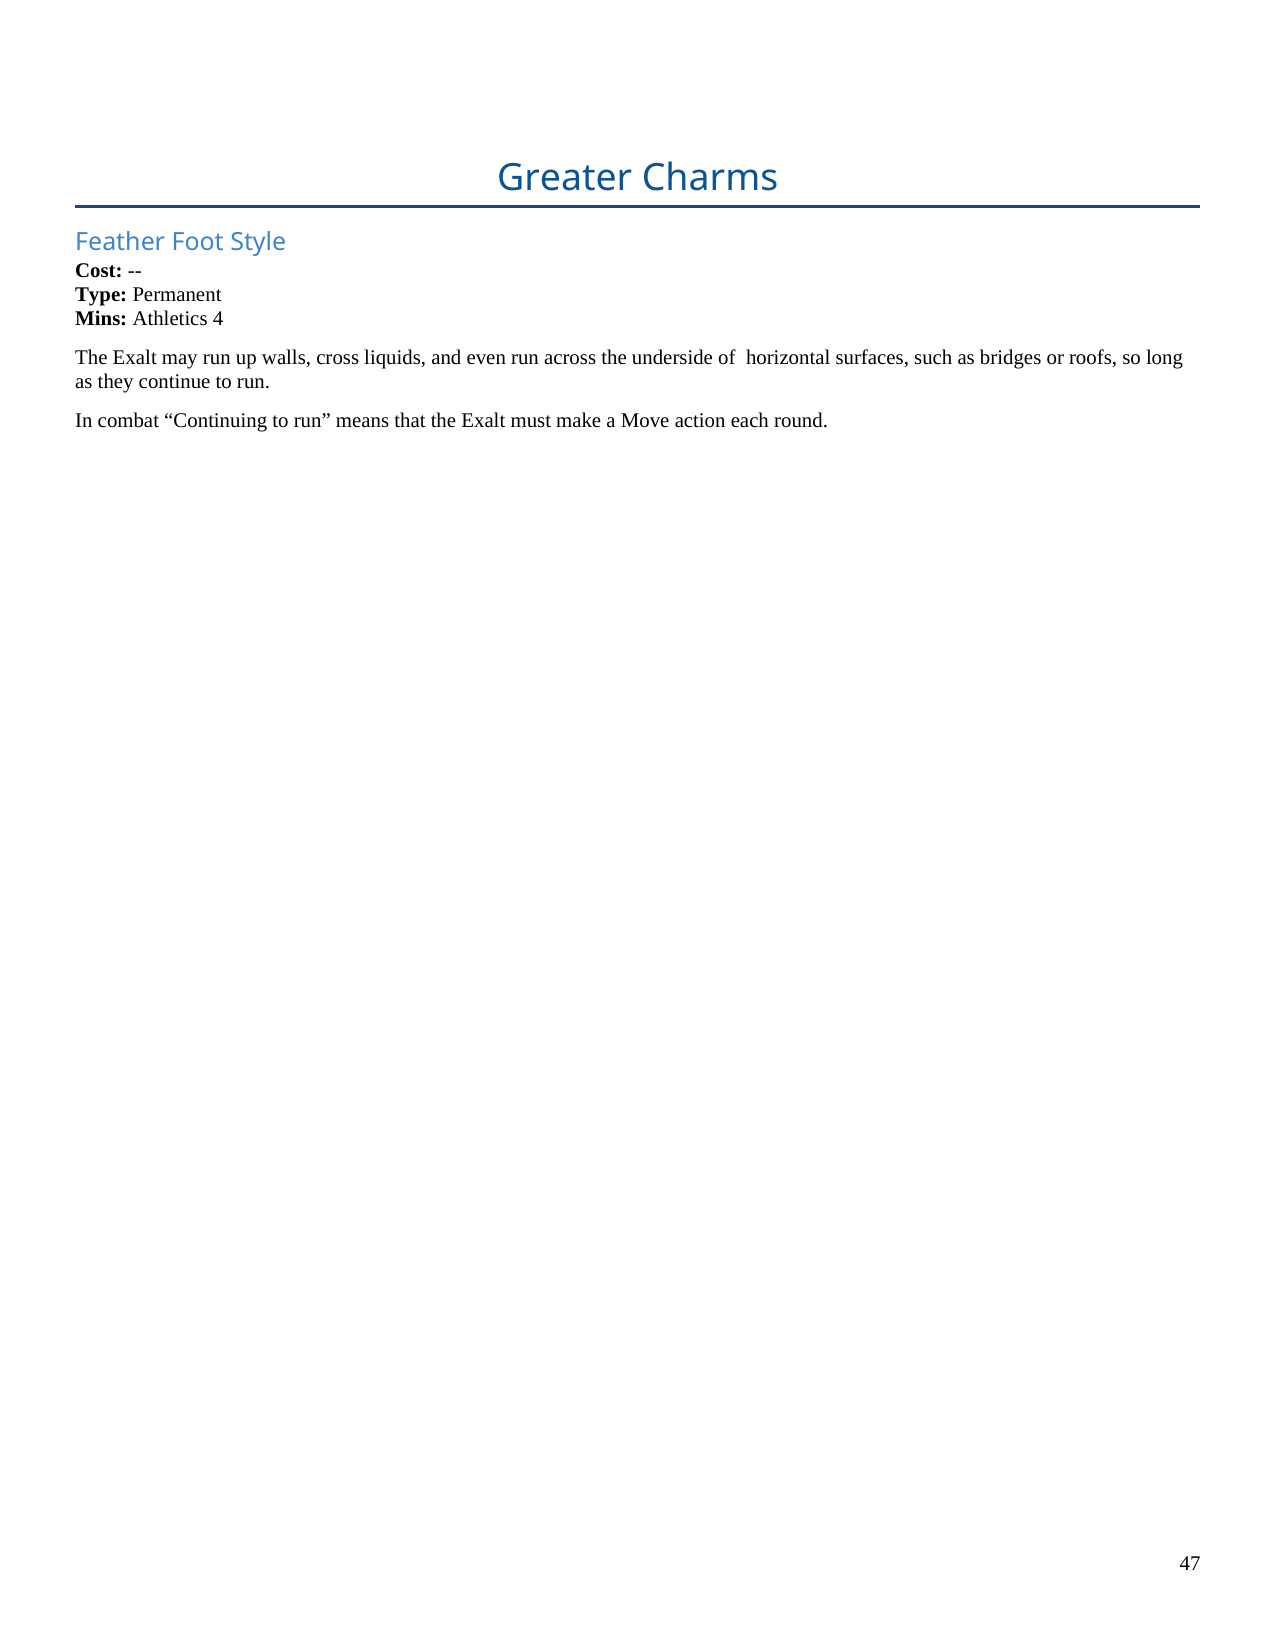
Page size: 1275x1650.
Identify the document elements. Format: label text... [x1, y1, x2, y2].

subtitle Feather Foot Style [75, 223, 1200, 257]
text In combat “Continuing to run” means that the Exalt must make a Move action each round. [75, 408, 1200, 432]
text Greater Charms [75, 150, 1200, 205]
text The Exalt may run up walls, cross liquids, and even run across the underside of horizontal surfaces, such as bridges or roofs, so long as they continue to run. [75, 345, 1200, 393]
text Cost: -- Type: Permanent Mins: Athletics 4 [75, 257, 1200, 330]
